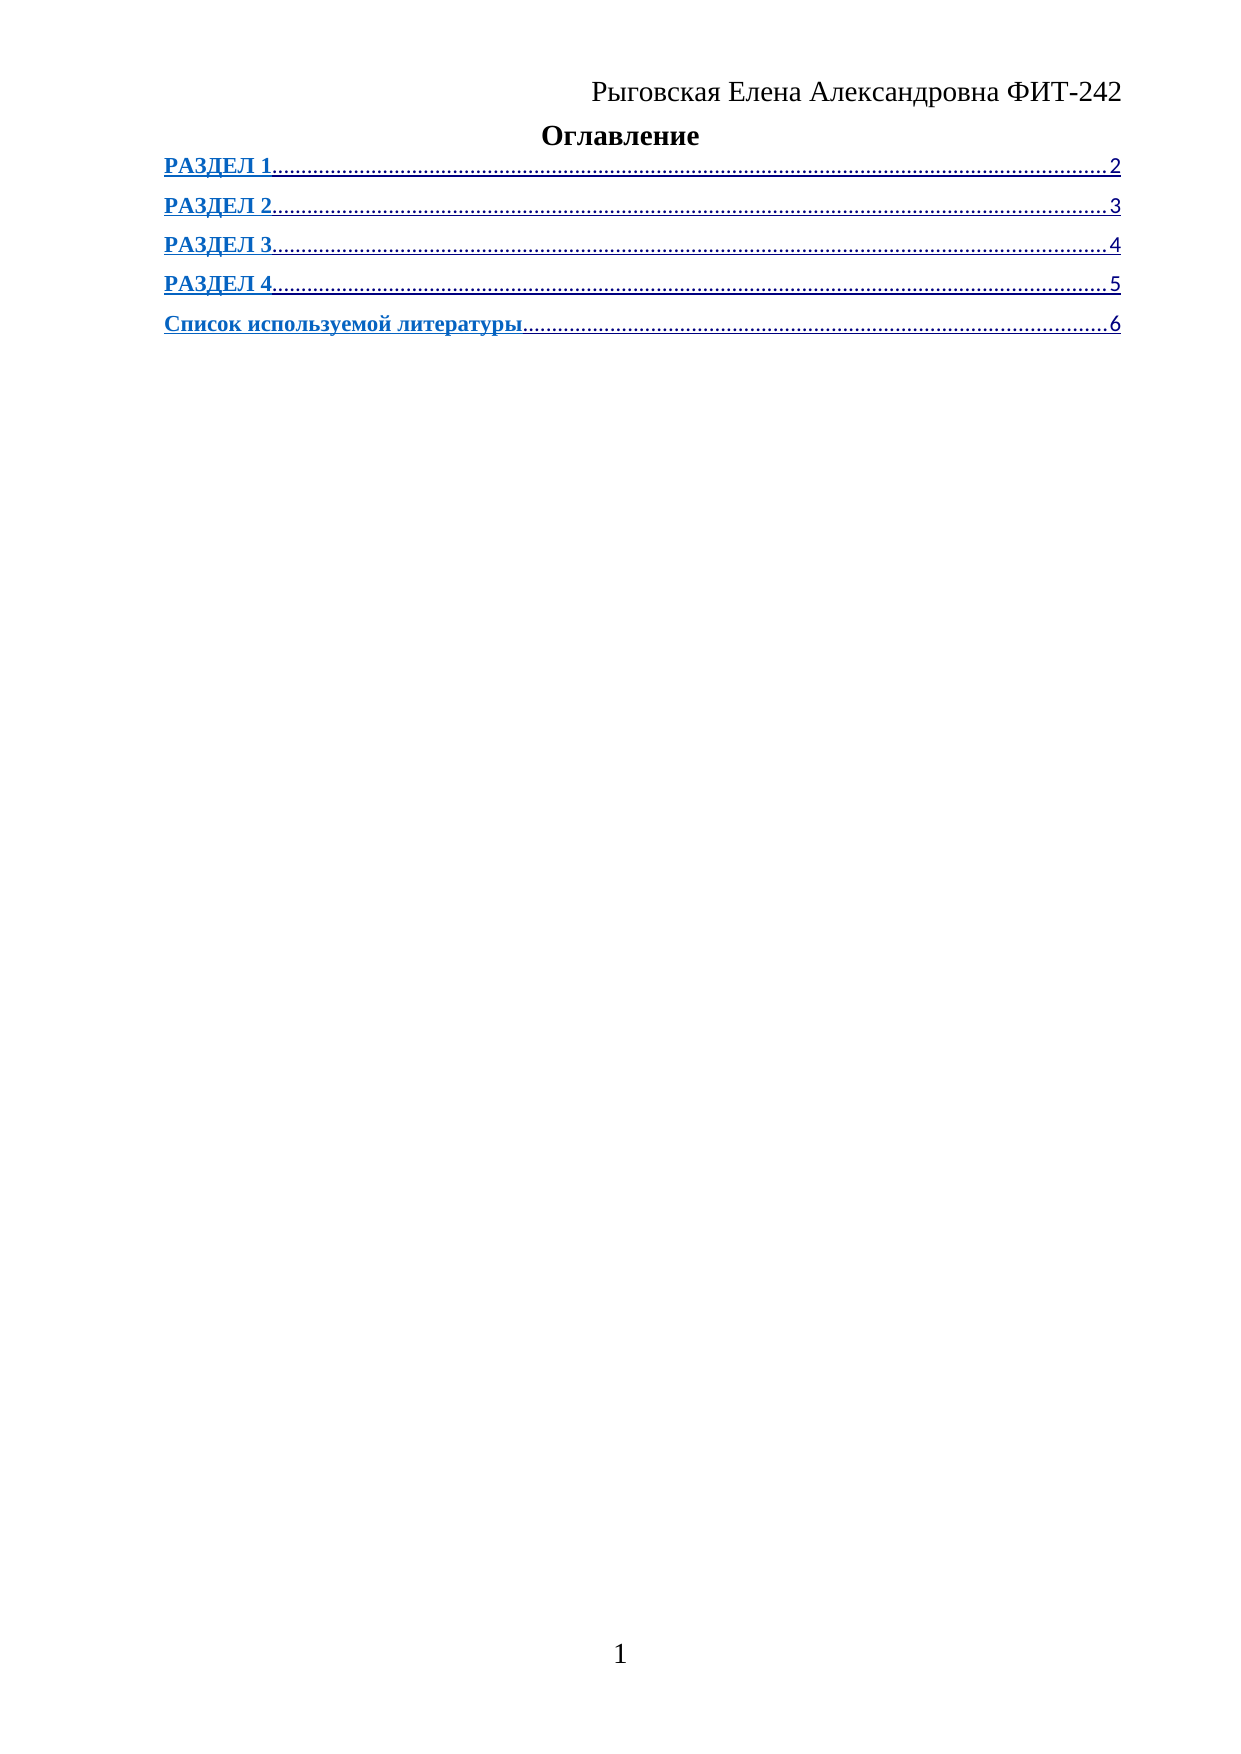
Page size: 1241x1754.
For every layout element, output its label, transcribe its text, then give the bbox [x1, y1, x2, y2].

text РАЗДЕЛ 3 4 [164, 230, 1122, 258]
text РАЗДЕЛ 1 2 [164, 152, 1122, 180]
text РАЗДЕЛ 2 3 [164, 191, 1122, 219]
text РАЗДЕЛ 4 5 [164, 269, 1122, 297]
text Оглавление [118, 118, 1122, 152]
text Список используемой литературы 6 [164, 309, 1122, 337]
